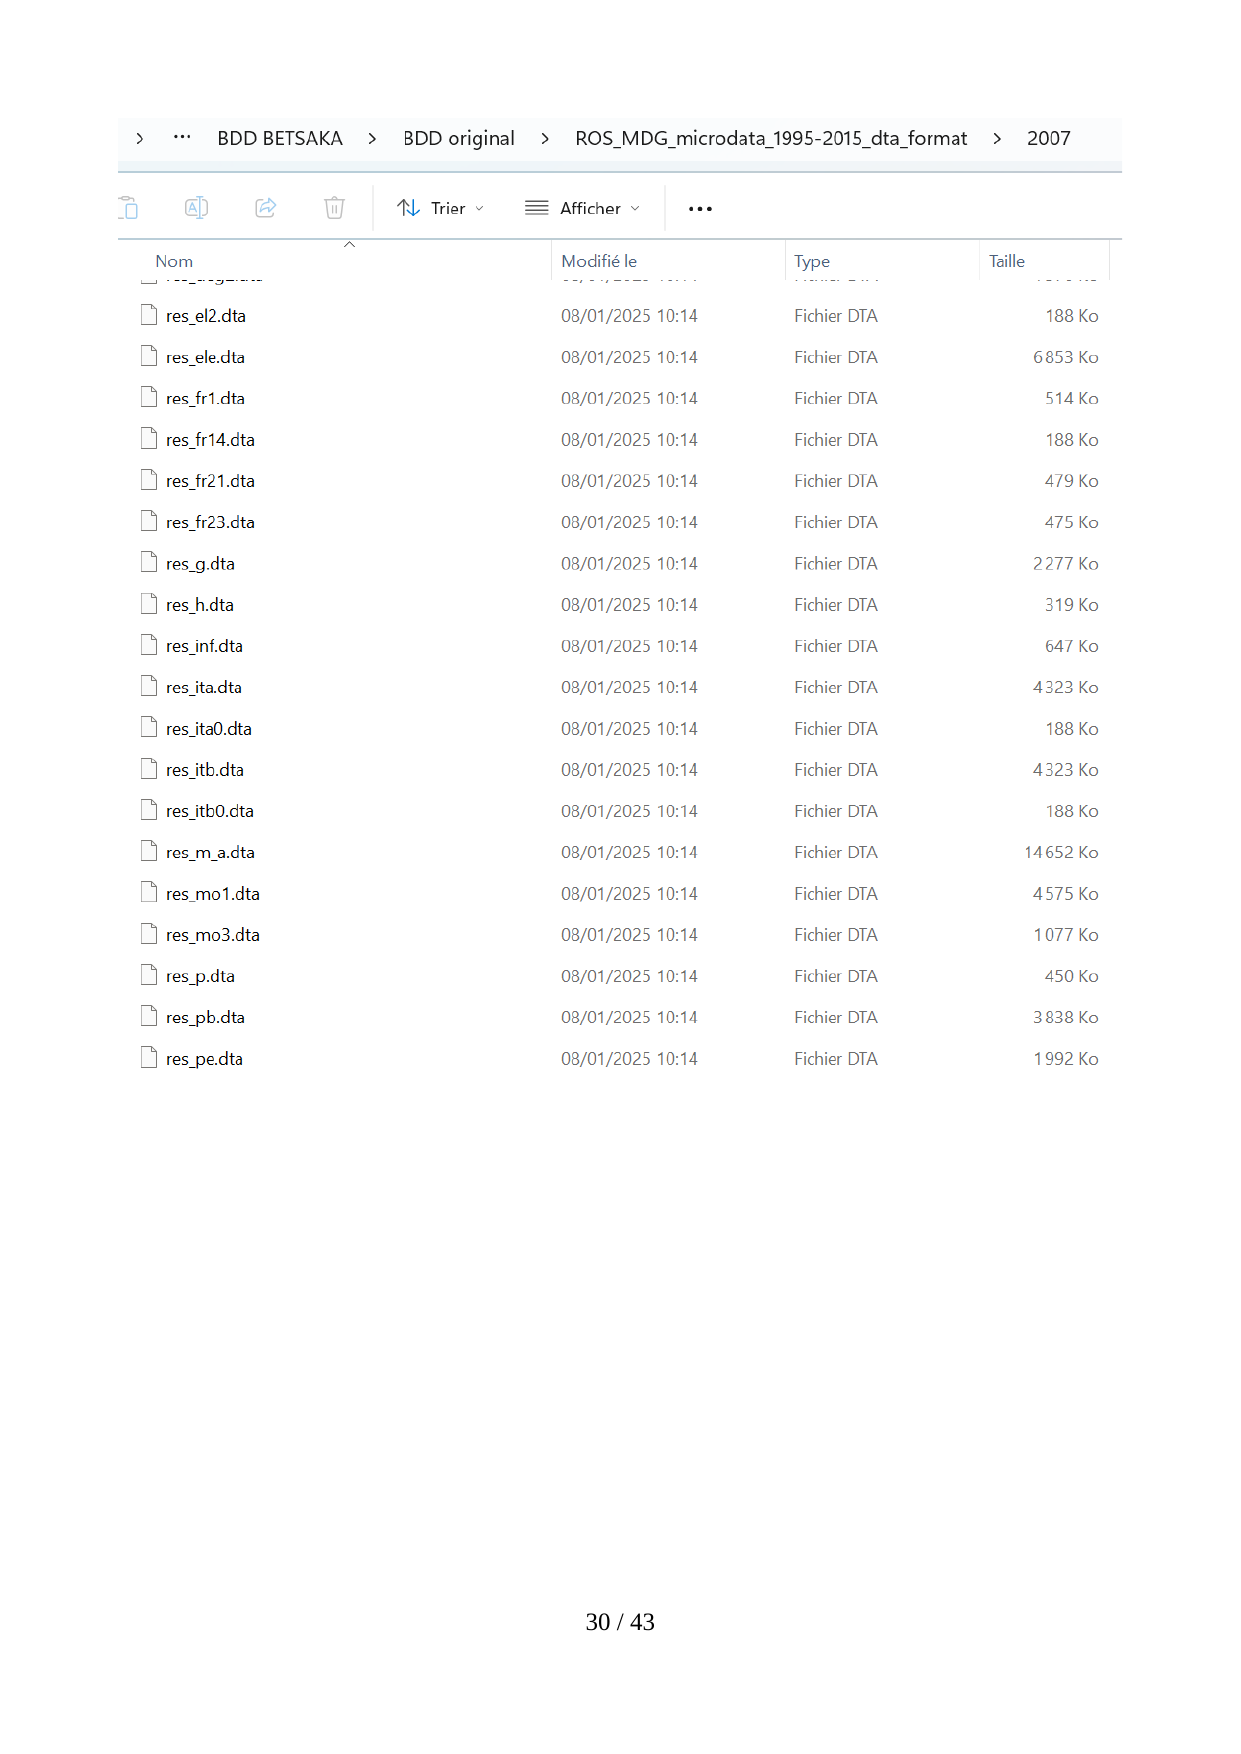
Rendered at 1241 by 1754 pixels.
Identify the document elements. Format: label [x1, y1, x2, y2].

picture [118, 118, 1123, 1092]
